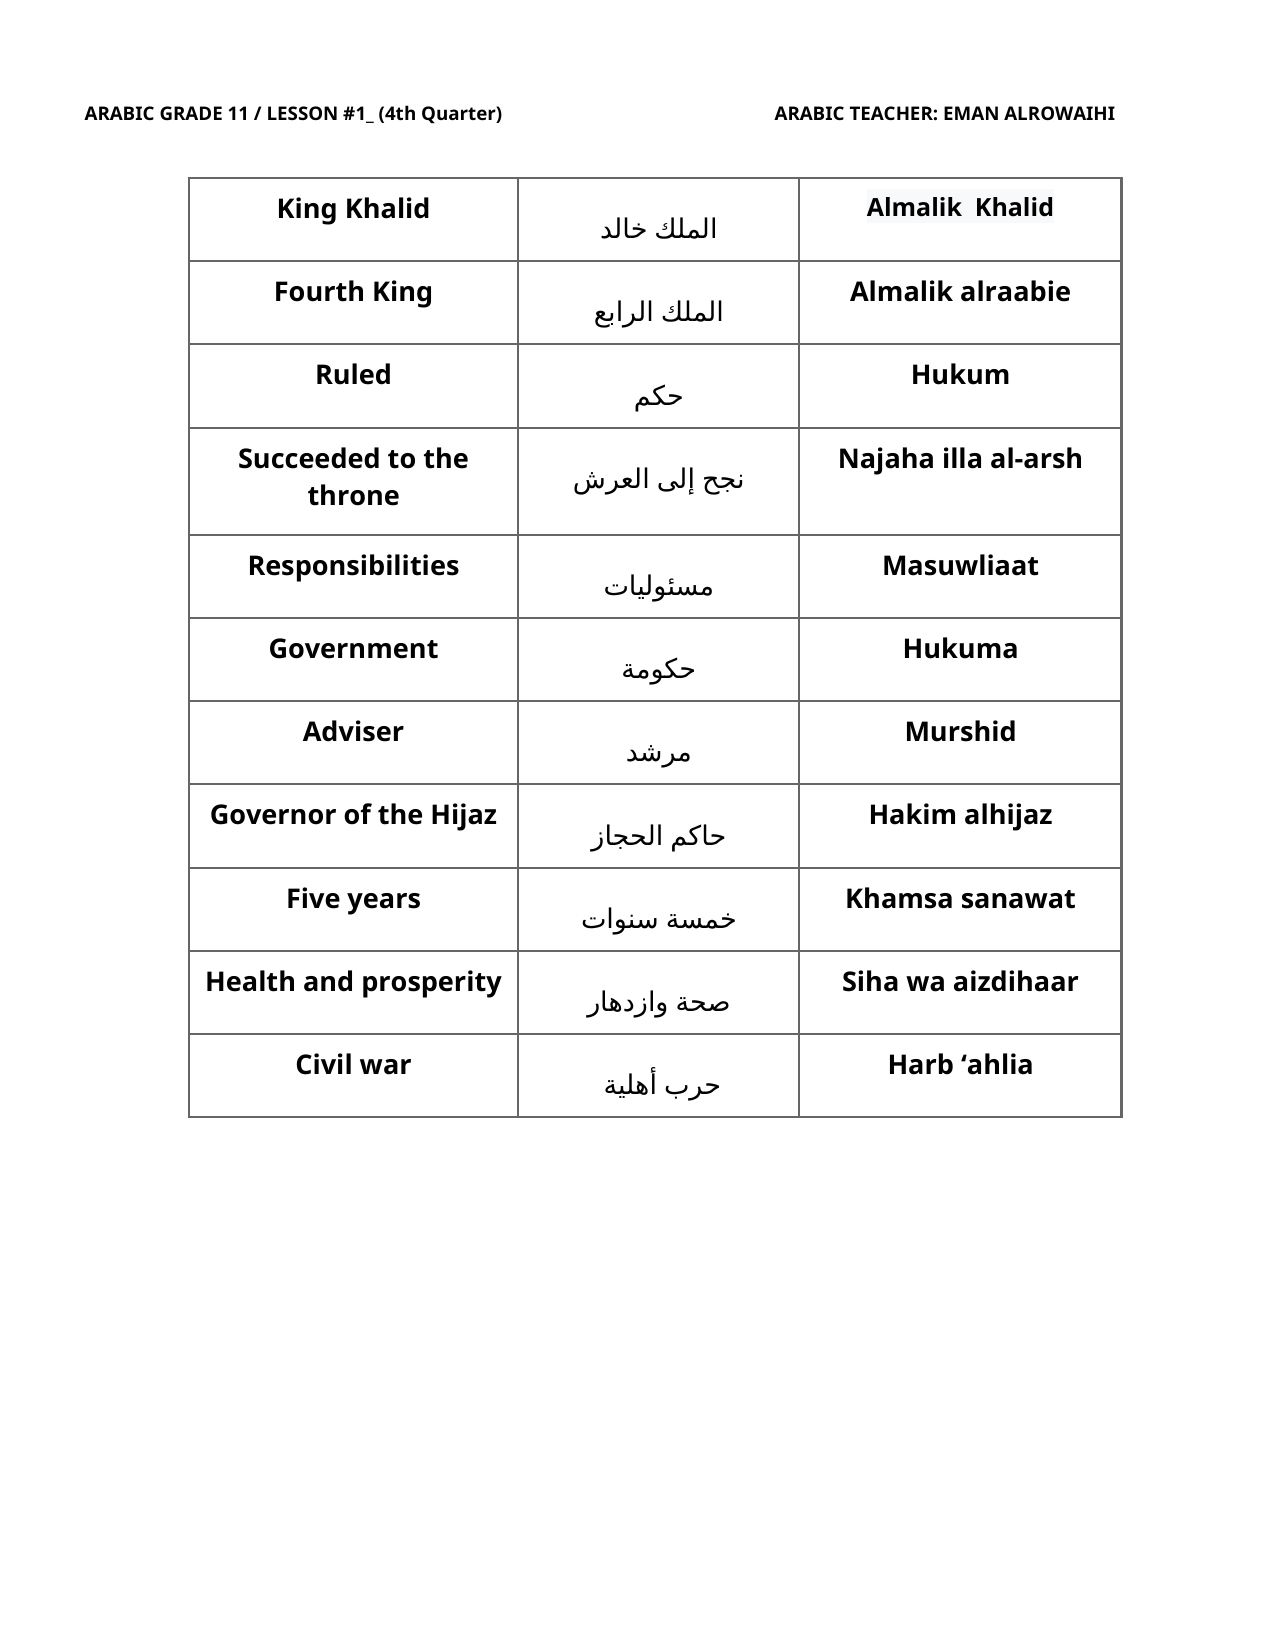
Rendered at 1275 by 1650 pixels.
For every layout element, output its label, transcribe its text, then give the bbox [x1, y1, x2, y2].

table_cell Almalik Khalid [800, 179, 1120, 260]
table_cell Masuwliaat [800, 536, 1120, 617]
table_cell نجح إلى العرش [519, 429, 798, 534]
table_cell مرشد [519, 702, 798, 783]
table_cell Almalik alraabie [800, 262, 1120, 343]
table_cell Civil war [190, 1035, 517, 1116]
table_cell Government [190, 619, 517, 700]
table_cell Succeeded to the throne [190, 429, 517, 534]
table_cell Responsibilities [190, 536, 517, 617]
table_cell حاكم الحجاز [519, 785, 798, 867]
table_cell حكم [519, 345, 798, 427]
table_cell Hakim alhijaz [800, 785, 1120, 867]
table_cell Siha wa aizdihaar [800, 952, 1120, 1033]
table_cell حكومة [519, 619, 798, 700]
table_cell Harb ‘ahlia [800, 1035, 1120, 1116]
table_cell Governor of the Hijaz [190, 785, 517, 867]
table_cell Hukuma [800, 619, 1120, 700]
table_cell Five years [190, 869, 517, 950]
table_cell حرب أهلية [519, 1035, 798, 1116]
table_cell Ruled [190, 345, 517, 427]
table_cell Khamsa sanawat [800, 869, 1120, 950]
table_cell Health and prosperity [190, 952, 517, 1033]
table_cell مسئوليات [519, 536, 798, 617]
table_cell Hukum [800, 345, 1120, 427]
table_cell صحة وازدهار [519, 952, 798, 1033]
table_cell Fourth King [190, 262, 517, 343]
table_cell الملك خالد [519, 179, 798, 260]
table_cell خمسة سنوات [519, 869, 798, 950]
table_cell Adviser [190, 702, 517, 783]
table_cell King Khalid [190, 179, 517, 260]
table_cell Murshid [800, 702, 1120, 783]
table_cell الملك الرابع [519, 262, 798, 343]
table_cell Najaha illa al-arsh [800, 429, 1120, 534]
